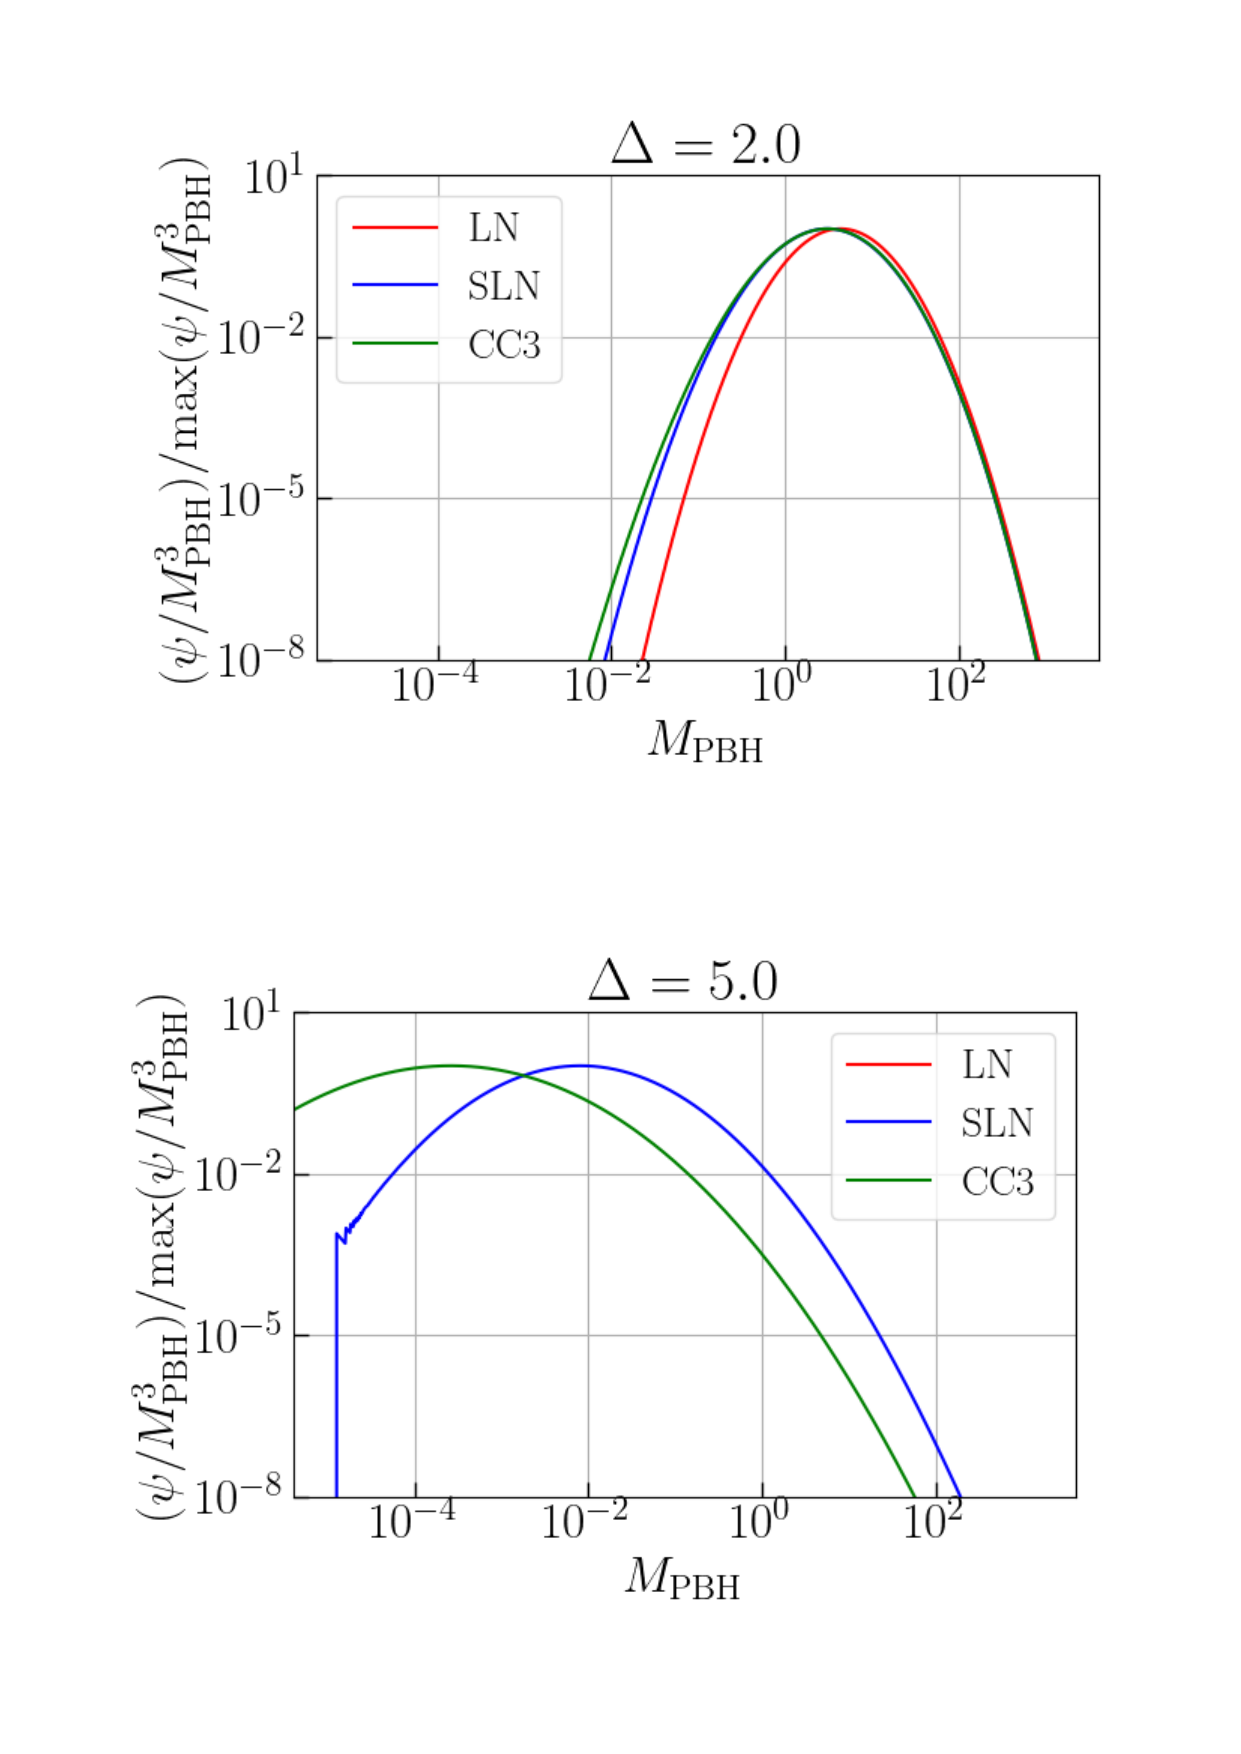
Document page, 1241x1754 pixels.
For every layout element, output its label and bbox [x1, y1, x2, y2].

picture [102, 67, 1153, 818]
picture [79, 904, 1130, 1655]
